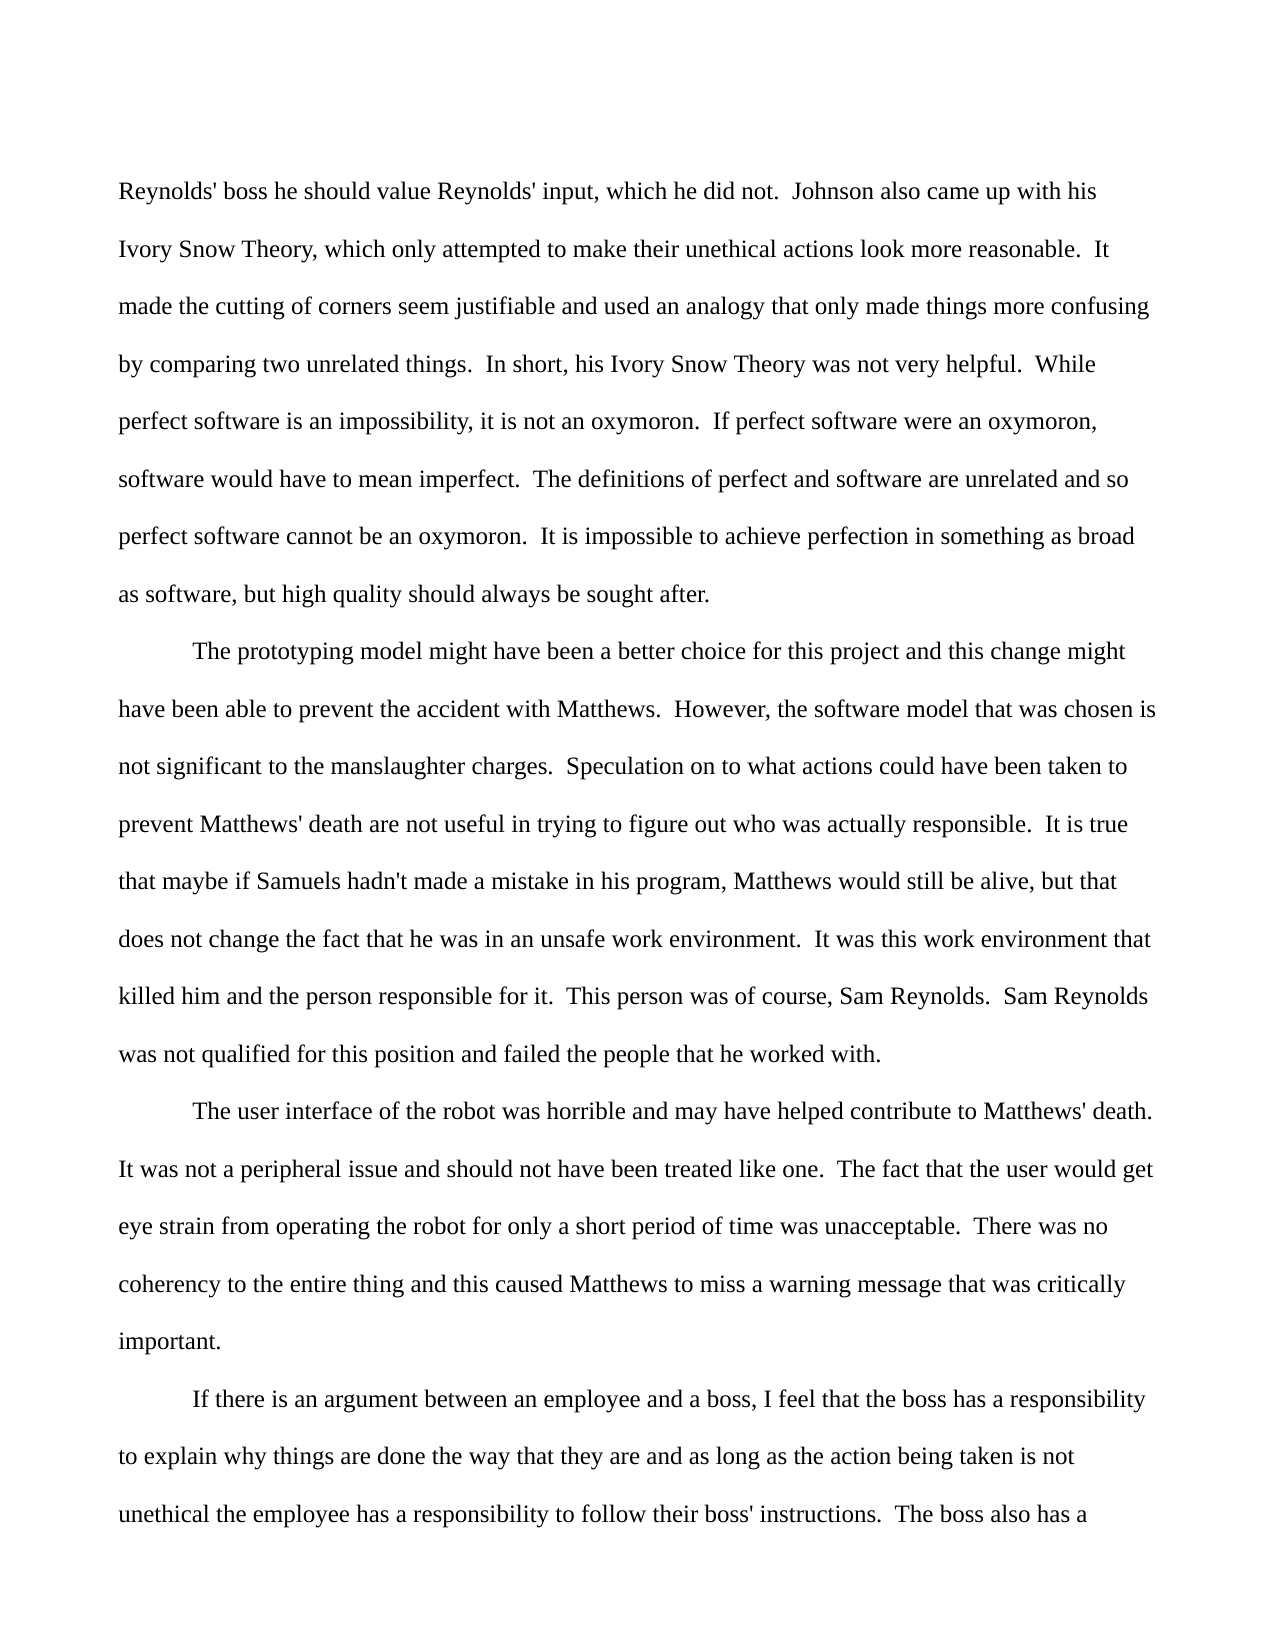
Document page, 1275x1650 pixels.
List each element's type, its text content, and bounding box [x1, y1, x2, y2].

text The user interface of the robot was horrible and may have helped contribute to Matthews' death. It was not a peripheral issue and should not have been treated like one. The fact that the user would get eye strain from operating the robot for only a short period of time was unacceptable. There was no coherency to the entire thing and this caused Matthews to miss a warning message that was critically important. [118, 1096, 1157, 1355]
text If there is an argument between an employee and a boss, I feel that the boss has a responsibility to explain why things are done the way that they are and as long as the action being taken is not unethical the employee has a responsibility to follow their boss' instructions. The boss also has a [118, 1384, 1157, 1528]
text Reynolds' boss he should value Reynolds' input, which he did not. Johnson also came up with his Ivory Snow Theory, which only attempted to make their unethical actions look more reasonable. It made the cutting of corners seem justifiable and used an analogy that only made things more confusing by comparing two unrelated things. In short, his Ivory Snow Theory was not very helpful. While perfect software is an impossibility, it is not an oxymoron. If perfect software were an oxymoron, software would have to mean imperfect. The definitions of perfect and software are unrelated and so perfect software cannot be an oxymoron. It is impossible to achieve perfection in something as broad as software, but high quality should always be sought after. [118, 176, 1157, 608]
text The prototyping model might have been a better choice for this project and this change might have been able to prevent the accident with Matthews. However, the software model that was chosen is not significant to the manslaughter charges. Speculation on to what actions could have been taken to prevent Matthews' death are not useful in trying to figure out who was actually responsible. It is true that maybe if Samuels hadn't made a mistake in his program, Matthews would still be alive, but that does not change the fact that he was in an unsafe work environment. It was this work environment that killed him and the person responsible for it. This person was of course, Sam Reynolds. Sam Reynolds was not qualified for this position and failed the people that he worked with. [118, 636, 1157, 1068]
